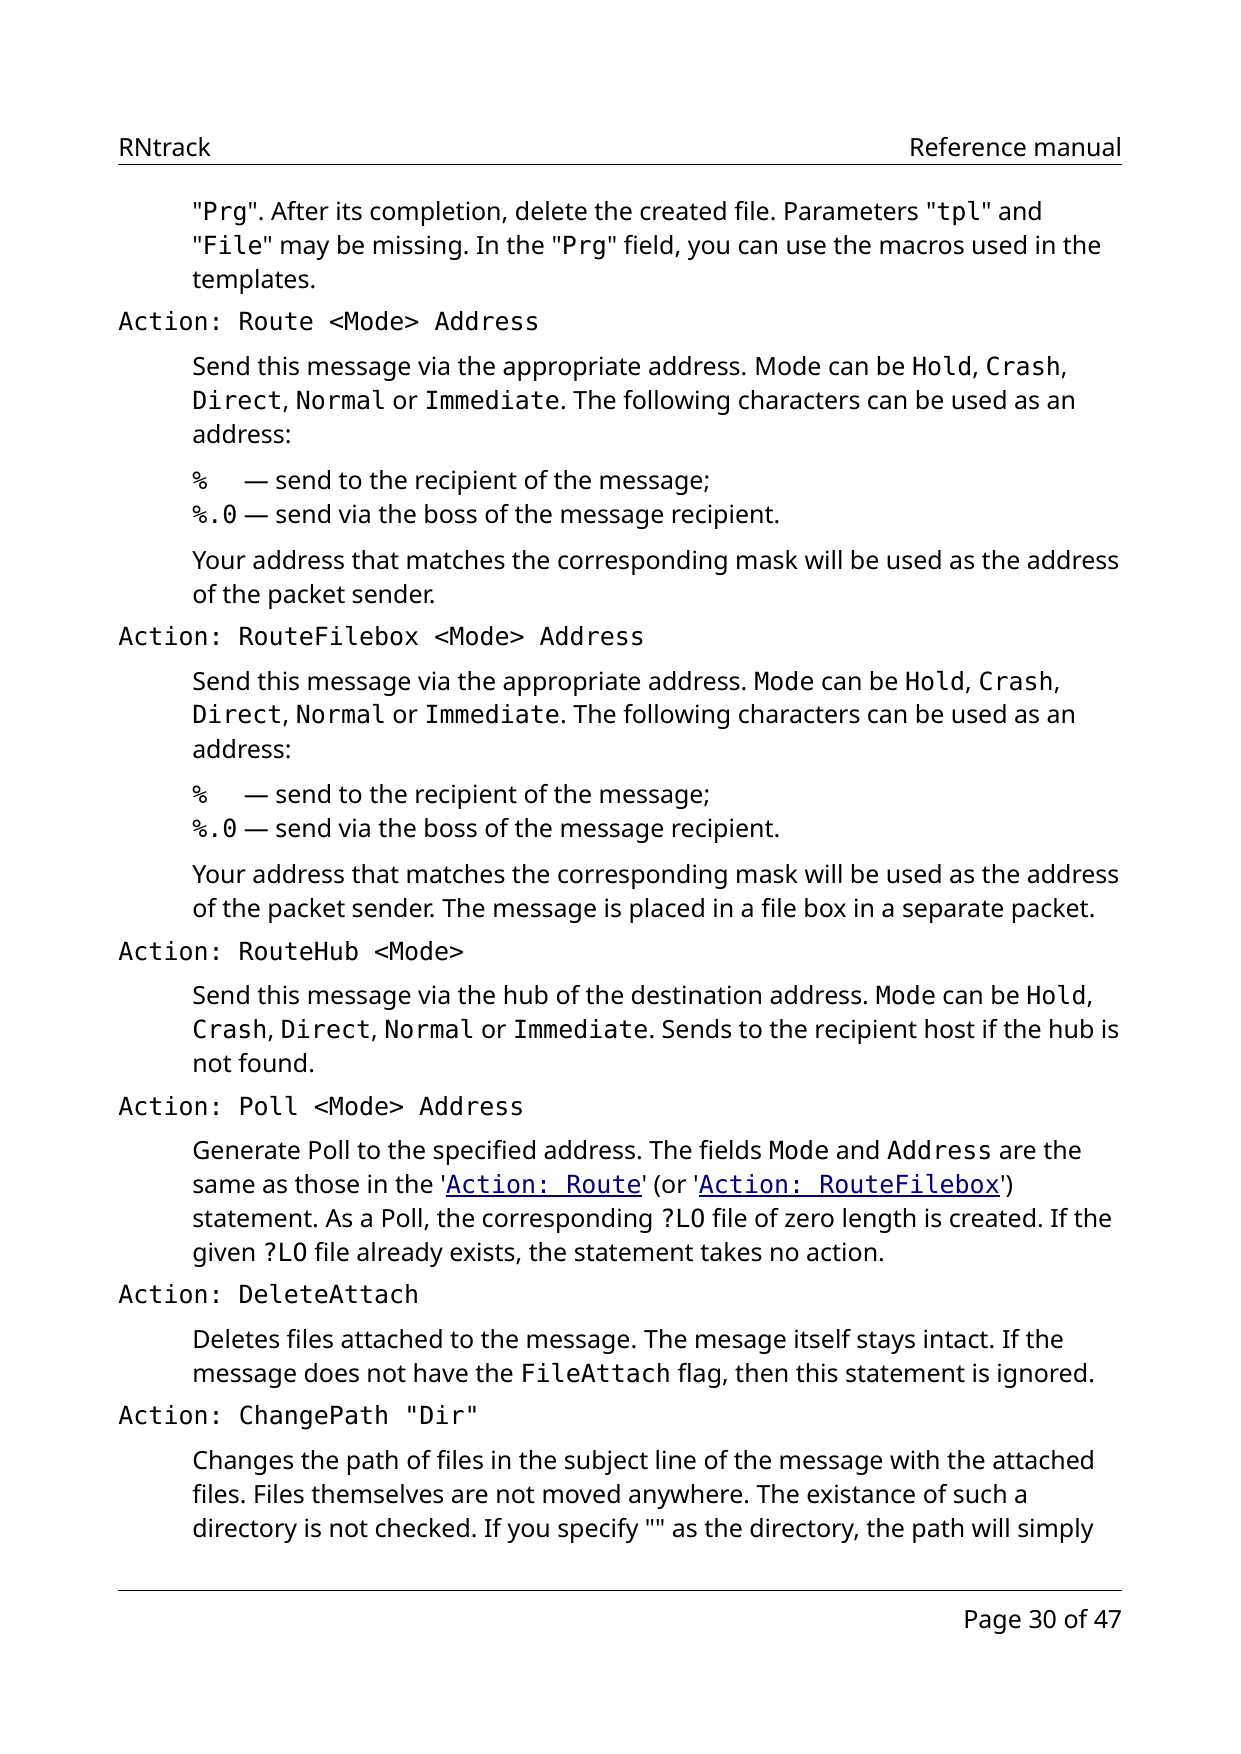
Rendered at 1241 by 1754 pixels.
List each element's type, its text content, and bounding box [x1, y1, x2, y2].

text Action: RouteHub <Mode> [118, 937, 1122, 966]
text Deletes files attached to the message. The mesage itself stays intact. If the message does not have the FileAttach flag, then this statement is ignored. [192, 1322, 1122, 1390]
text Changes the path of files in the subject line of the message with the attached files. Files themselves are not moved anywhere. The existance of such a directory is not checked. If you specify "" as the directory, the path will simply [192, 1442, 1122, 1545]
text Send this message via the appropriate address. Mode can be Hold, Crash, Direct, Normal or Immediate. The following characters can be used as an address: [192, 348, 1122, 451]
text Action: Route <Mode> Address [118, 307, 1122, 337]
text Your address that matches the corresponding mask will be used as the address of the packet sender. The message is placed in a file box in a separate packet. [192, 857, 1122, 925]
text Action: ChangePath "Dir" [118, 1402, 1122, 1431]
text Your address that matches the corresponding mask will be used as the address of the packet sender. [192, 542, 1122, 610]
text Generate Poll to the specified address. The fields Mode and Address are the same as those in the 'Action: Route' (or 'Action: RouteFilebox') statement. As a Poll, the corresponding ?LO file of zero length is created. If the given ?LO file already exists, the statement takes no action. [192, 1133, 1122, 1269]
text Send this message via the hub of the destination address. Mode can be Hold, Crash, Direct, Normal or Immediate. Sends to the recipient host if the hub is not found. [192, 978, 1122, 1080]
text % — send to the recipient of the message; %.0 — send via the boss of the message recipient. [192, 777, 1122, 845]
text % — send to the recipient of the message; %.0 — send via the boss of the message recipient. [192, 462, 1122, 531]
text "Prg". After its completion, delete the created file. Parameters "tpl" and "File" may be missing. In the "Prg" field, you can use the macros used in the templates. [192, 193, 1122, 296]
text Send this message via the appropriate address. Mode can be Hold, Crash, Direct, Normal or Immediate. The following characters can be used as an address: [192, 663, 1122, 765]
text Action: RouteFilebox <Mode> Address [118, 622, 1122, 651]
text Action: DeleteAttach [118, 1281, 1122, 1310]
text Action: Poll <Mode> Address [118, 1092, 1122, 1121]
